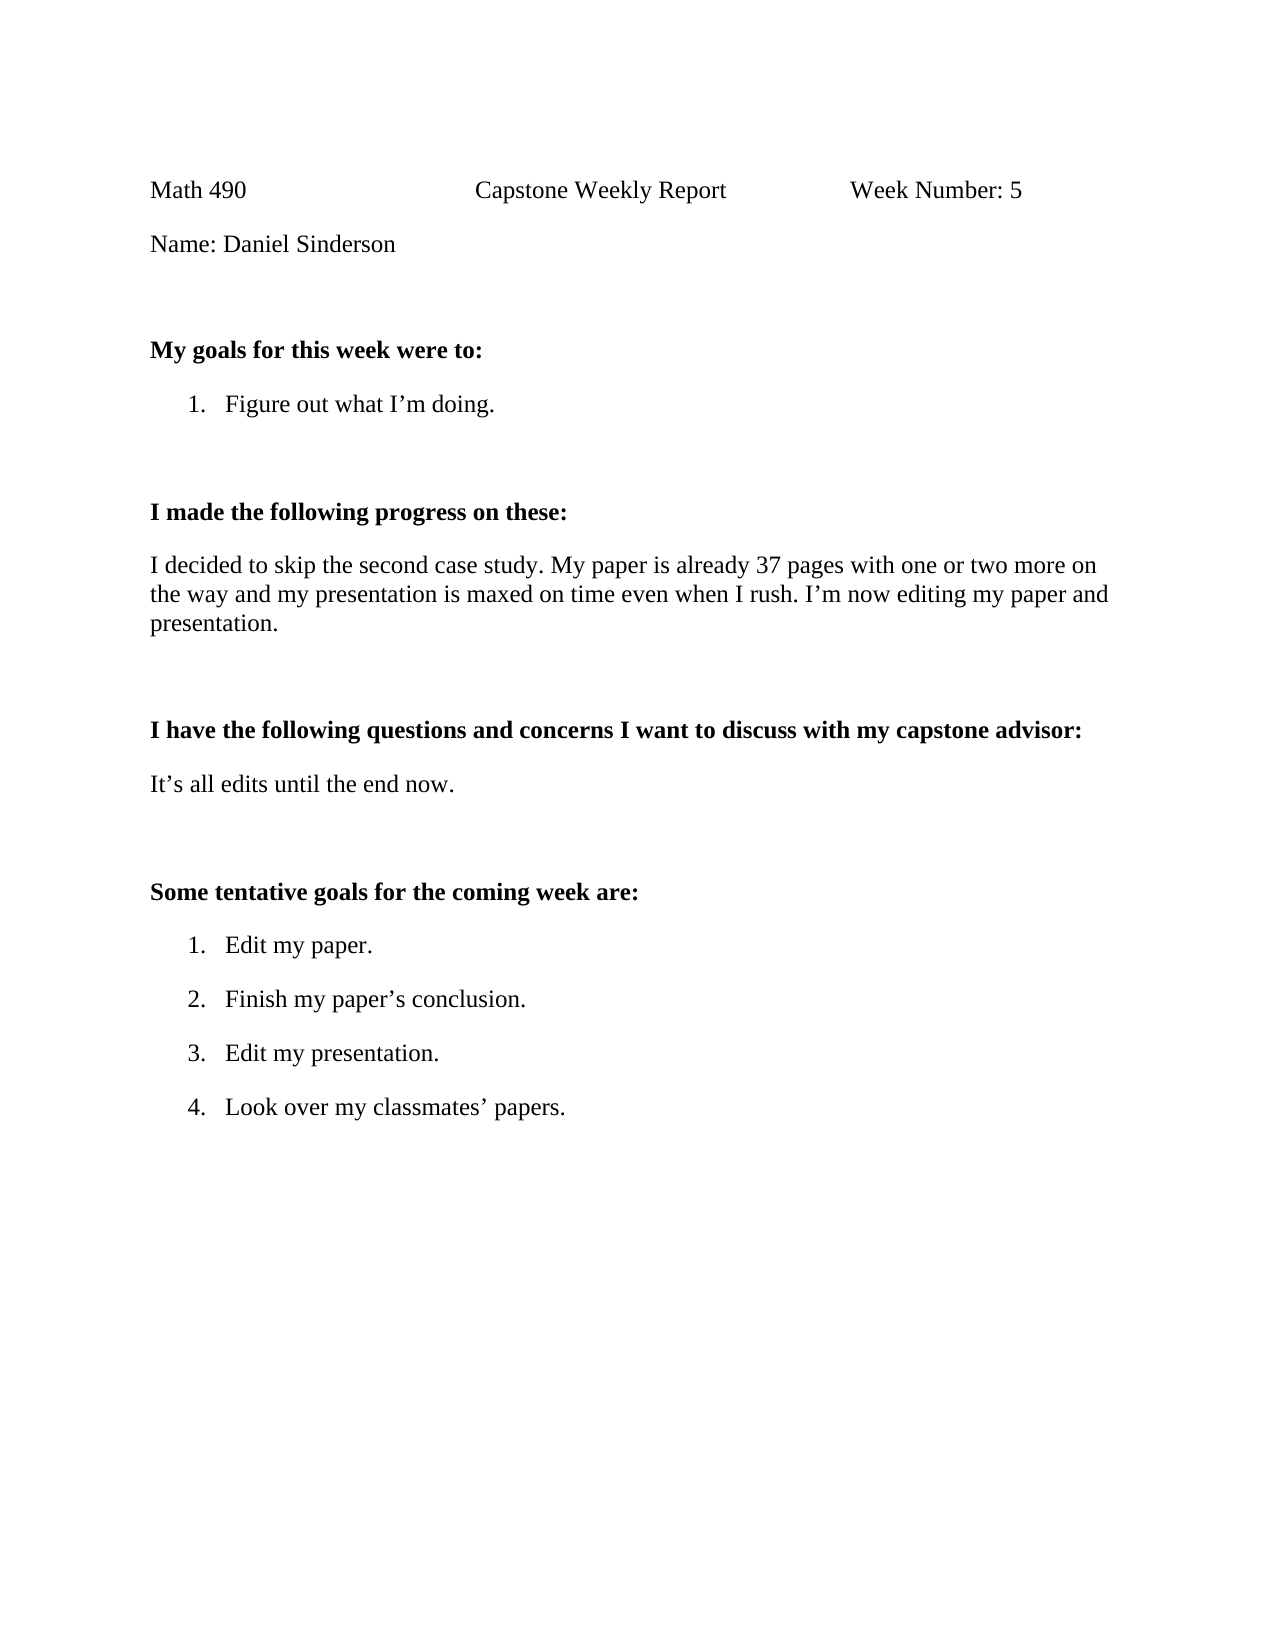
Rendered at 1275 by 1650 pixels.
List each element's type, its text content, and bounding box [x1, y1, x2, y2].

text Some tentative goals for the coming week are: [150, 877, 1125, 906]
text I have the following questions and concerns I want to discuss with my capstone advisor: [150, 716, 1125, 744]
list Edit my presentation. [187, 1038, 1125, 1067]
list Edit my paper. [187, 931, 1125, 959]
text My goals for this week were to: [150, 336, 1125, 364]
text Math 490 Capstone Weekly Report Week Number: 5 [150, 175, 1125, 204]
list Figure out what I’m doing. [187, 389, 1125, 418]
text Name: Daniel Sinderson [150, 229, 1125, 257]
text It’s all edits until the end now. [150, 769, 1125, 798]
text I made the following progress on these: [150, 497, 1125, 526]
text I decided to skip the second case study. My paper is already 37 pages with one or two more on the way and my presentation is maxed on time even when I rush. I’m now editing my paper and presentation. [150, 551, 1125, 637]
list Look over my classmates’ papers. [187, 1092, 1125, 1121]
list Finish my paper’s conclusion. [187, 984, 1125, 1013]
